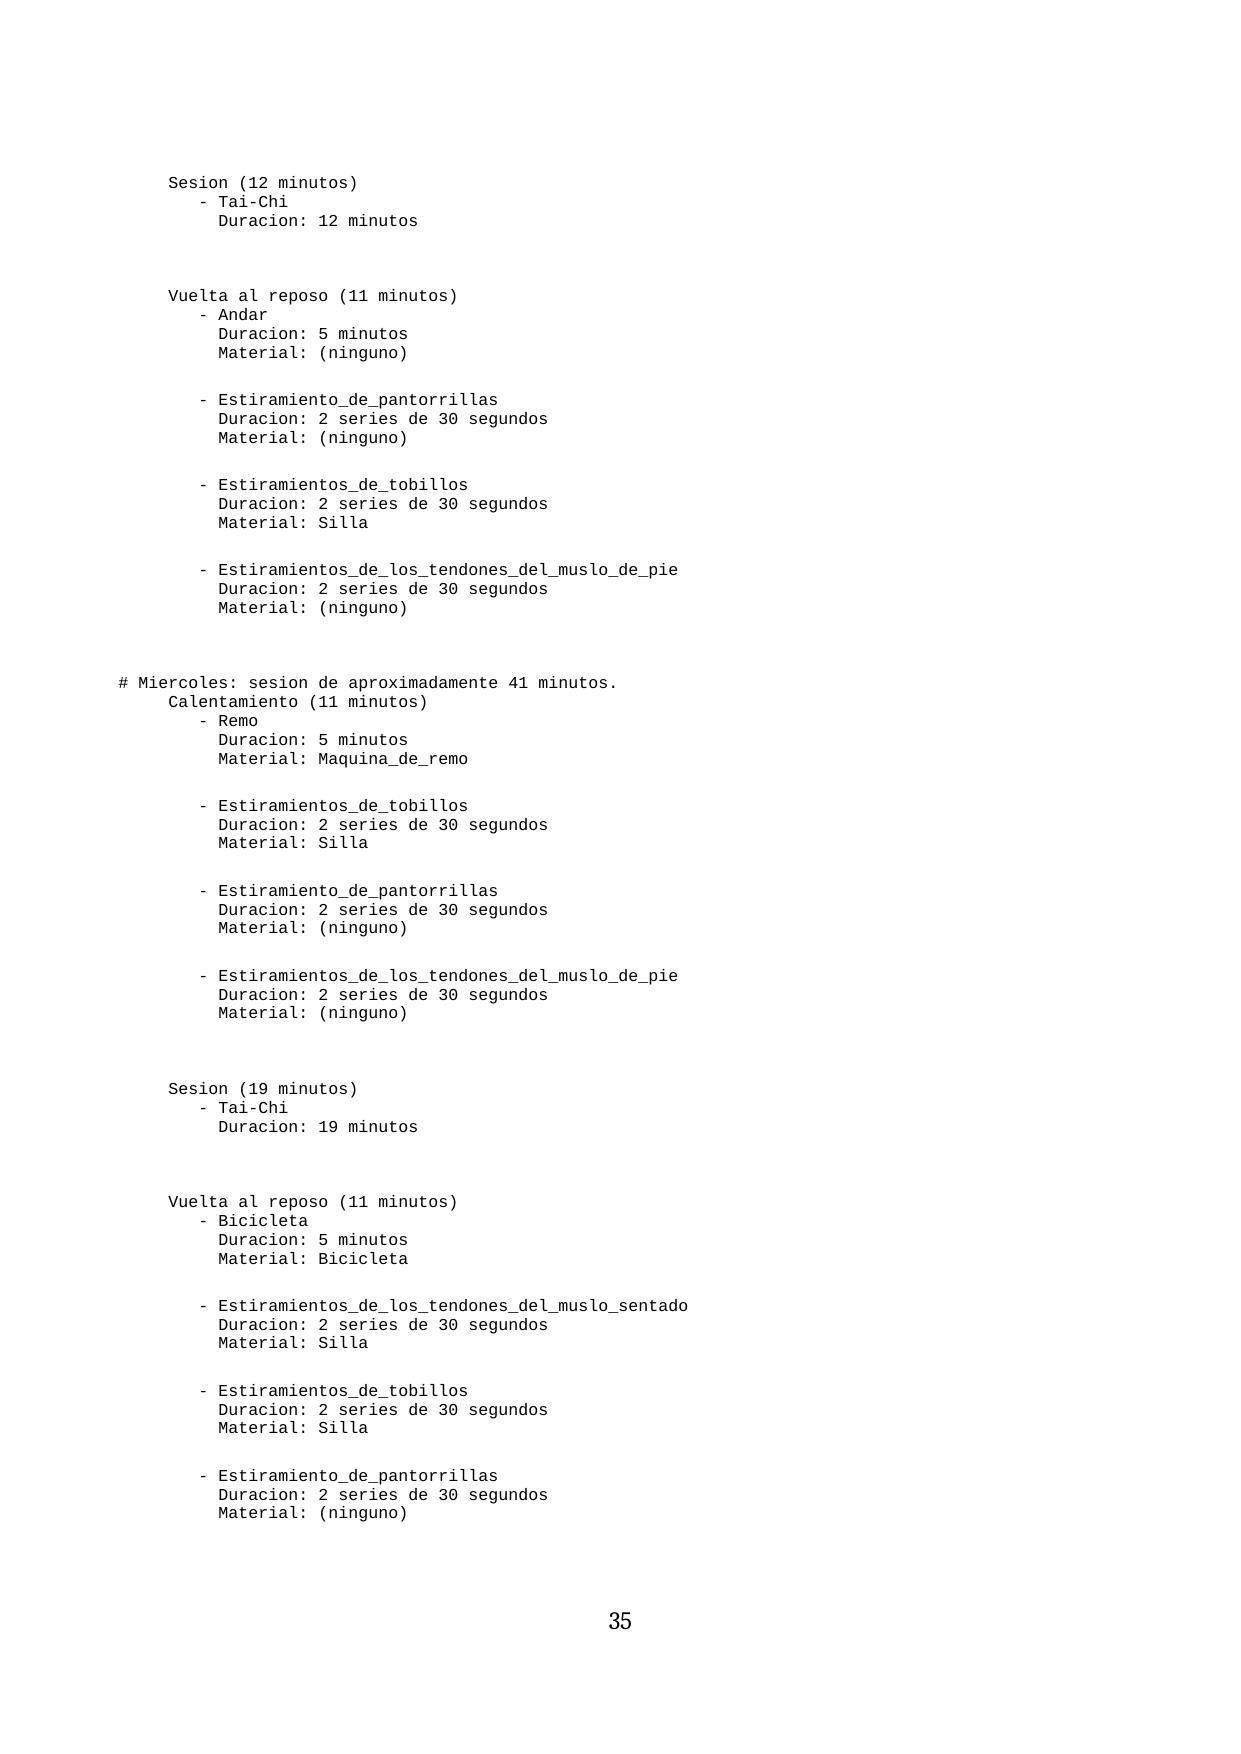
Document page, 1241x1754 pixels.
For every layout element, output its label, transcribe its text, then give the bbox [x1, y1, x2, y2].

text - Andar [118, 307, 1122, 326]
text - Estiramientos_de_los_tendones_del_muslo_de_pie [118, 967, 1122, 986]
text Duracion: 5 minutos [118, 731, 1122, 750]
text Material: (ninguno) [118, 920, 1122, 939]
text Material: (ninguno) [118, 1505, 1122, 1524]
text - Bicicleta [118, 1212, 1122, 1231]
text Duracion: 2 series de 30 segundos [118, 1486, 1122, 1505]
text - Estiramientos_de_tobillos [118, 477, 1122, 496]
text Duracion: 2 series de 30 segundos [118, 411, 1122, 429]
text Duracion: 2 series de 30 segundos [118, 496, 1122, 514]
text Material: Bicicleta [118, 1250, 1122, 1269]
text Vuelta al reposo (11 minutos) [118, 1194, 1122, 1212]
text Duracion: 2 series de 30 segundos [118, 816, 1122, 835]
text Duracion: 5 minutos [118, 1231, 1122, 1250]
text Duracion: 2 series de 30 segundos [118, 1316, 1122, 1335]
text Material: Silla [118, 1420, 1122, 1439]
text - Estiramiento_de_pantorrillas [118, 882, 1122, 901]
text Sesion (12 minutos) [118, 175, 1122, 194]
text Material: (ninguno) [118, 344, 1122, 363]
text - Tai-Chi [118, 194, 1122, 212]
text Duracion: 12 minutos [118, 212, 1122, 231]
text Duracion: 2 series de 30 segundos [118, 580, 1122, 599]
text Sesion (19 minutos) [118, 1080, 1122, 1099]
text - Estiramientos_de_los_tendones_del_muslo_sentado [118, 1297, 1122, 1316]
text Material: (ninguno) [118, 429, 1122, 448]
text Duracion: 2 series de 30 segundos [118, 986, 1122, 1005]
text - Estiramientos_de_los_tendones_del_muslo_de_pie [118, 562, 1122, 580]
text Material: Silla [118, 514, 1122, 533]
text # Miercoles: sesion de aproximadamente 41 minutos. [118, 675, 1122, 694]
text Material: (ninguno) [118, 1005, 1122, 1024]
text Duracion: 2 series de 30 segundos [118, 1401, 1122, 1420]
text - Remo [118, 712, 1122, 731]
text Calentamiento (11 minutos) [118, 694, 1122, 712]
text - Estiramientos_de_tobillos [118, 1382, 1122, 1401]
text Material: Silla [118, 1335, 1122, 1354]
text Vuelta al reposo (11 minutos) [118, 288, 1122, 307]
text Material: (ninguno) [118, 599, 1122, 618]
text Duracion: 19 minutos [118, 1118, 1122, 1137]
text - Estiramiento_de_pantorrillas [118, 392, 1122, 411]
text Duracion: 2 series de 30 segundos [118, 901, 1122, 920]
text - Estiramientos_de_tobillos [118, 797, 1122, 816]
text Material: Maquina_de_remo [118, 750, 1122, 769]
text Material: Silla [118, 835, 1122, 854]
text Duracion: 5 minutos [118, 326, 1122, 344]
text - Tai-Chi [118, 1099, 1122, 1118]
text - Estiramiento_de_pantorrillas [118, 1467, 1122, 1486]
